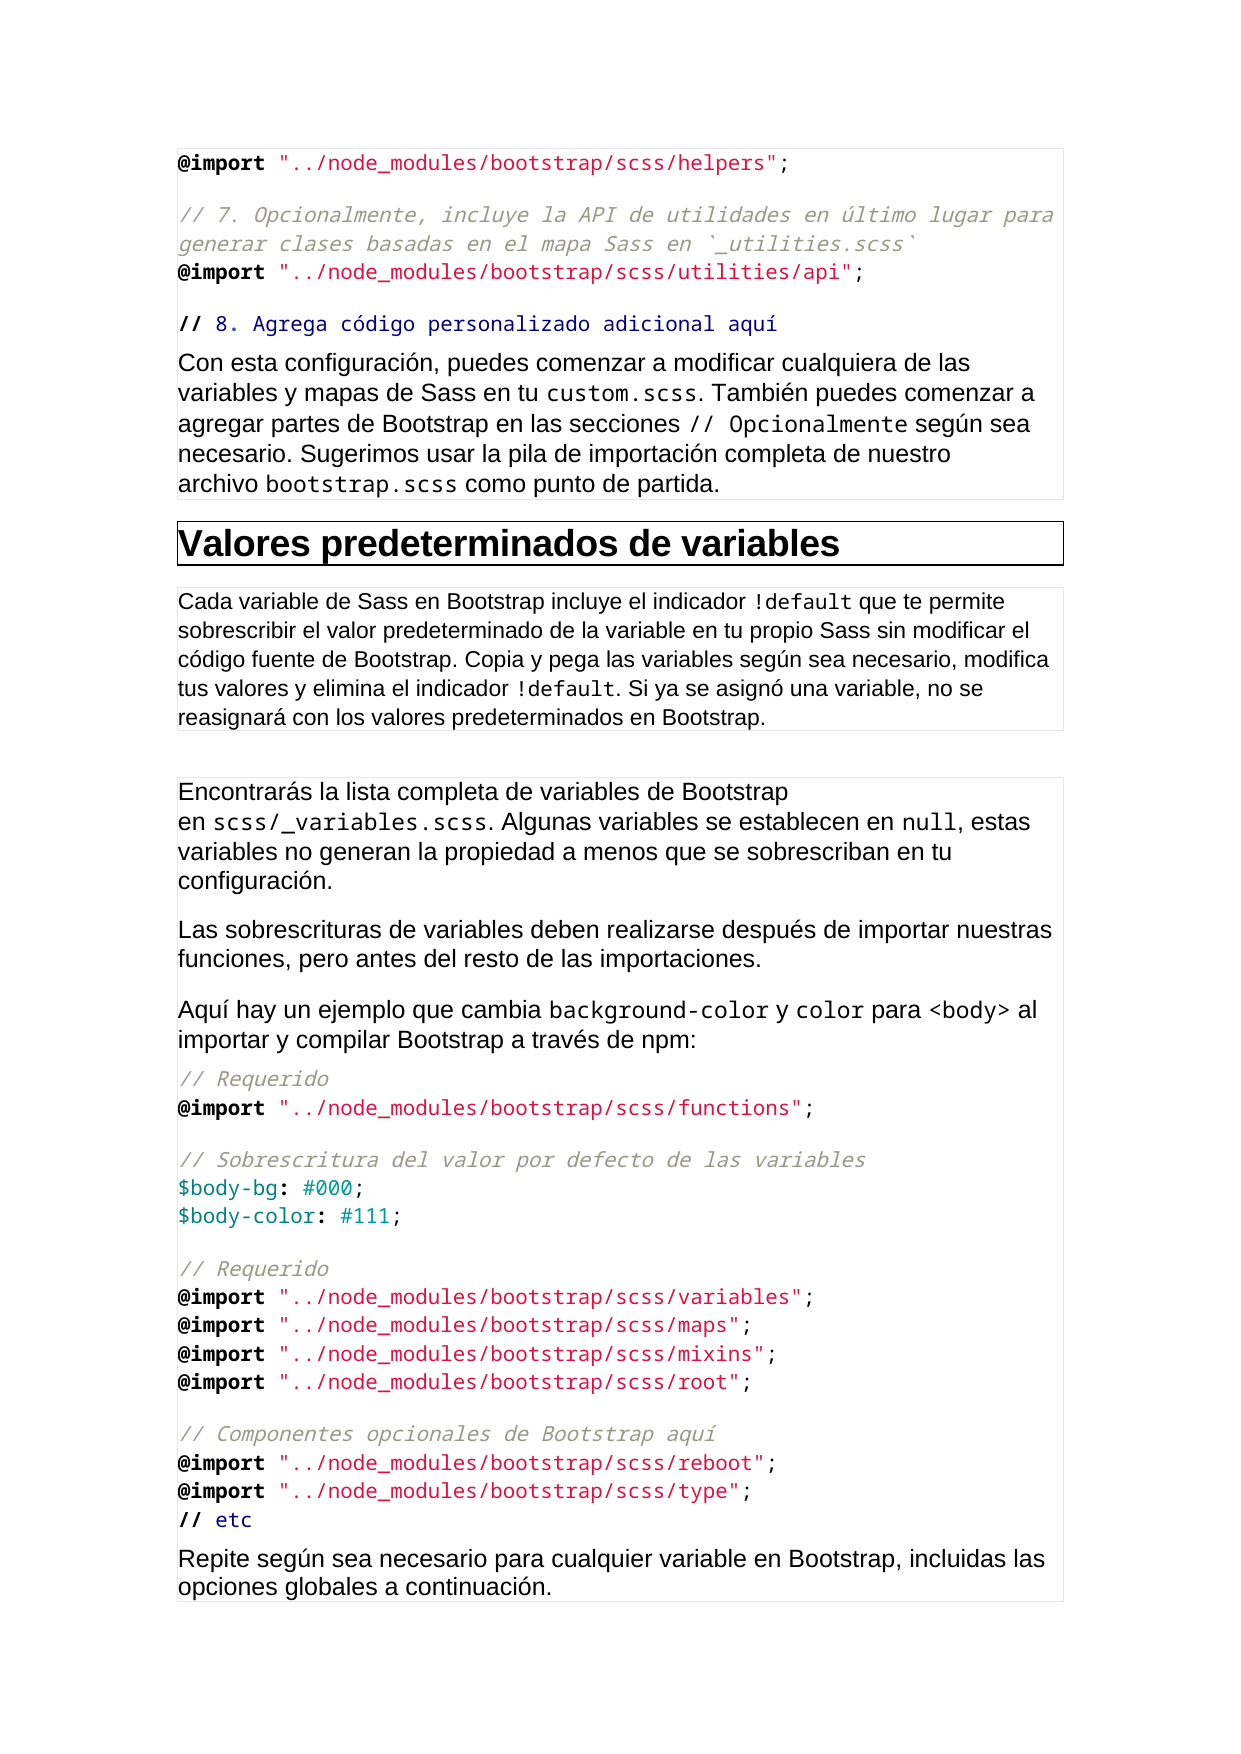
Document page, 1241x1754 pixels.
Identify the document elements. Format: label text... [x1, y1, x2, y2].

text @import "../node_modules/bootstrap/scss/maps"; [178, 1310, 1063, 1338]
text @import "../node_modules/bootstrap/scss/mixins"; [178, 1338, 1063, 1367]
subtitle Valores predeterminados de variables [178, 522, 1063, 564]
text $body-bg: #000; [178, 1173, 1063, 1201]
text // Requerido [178, 1253, 1063, 1282]
text @import "../node_modules/bootstrap/scss/root"; [178, 1367, 1063, 1395]
text $body-color: #111; [178, 1201, 1063, 1229]
text Las sobrescrituras de variables deben realizarse después de importar nuestras funciones, pero antes del resto de las importaciones. [178, 915, 1063, 973]
text // Requerido [178, 1064, 1063, 1092]
text @import "../node_modules/bootstrap/scss/functions"; [178, 1092, 1063, 1121]
text Encontrarás la lista completa de variables de Bootstrap en scss/_variables.scss. Algunas variables se establecen en null, estas variables no generan la propiedad a menos que se sobrescriban en tu configuración. [178, 778, 1063, 894]
text Repite según sea necesario para cualquier variable en Bootstrap, incluidas las opciones globales a continuación. [178, 1543, 1063, 1601]
text @import "../node_modules/bootstrap/scss/utilities/api"; [178, 257, 1063, 285]
text Aquí hay un ejemplo que cambia background-color y color para <body> al importar y compilar Bootstrap a través de npm: [178, 993, 1063, 1054]
text Cada variable de Sass en Bootstrap incluye el indicador !default que te permite sobrescribir el valor predeterminado de la variable en tu propio Sass sin modificar el código fuente de Bootstrap. Copia y pega las variables según sea necesario, modifica tus valores y elimina el indicador !default. Si ya se asignó una variable, no se reasignará con los valores predeterminados en Bootstrap. [178, 588, 1063, 730]
text @import "../node_modules/bootstrap/scss/variables"; [178, 1282, 1063, 1310]
text // etc [178, 1504, 1063, 1533]
text @import "../node_modules/bootstrap/scss/type"; [178, 1476, 1063, 1504]
text // Componentes opcionales de Bootstrap aquí [178, 1419, 1063, 1447]
text @import "../node_modules/bootstrap/scss/reboot"; [178, 1447, 1063, 1476]
text // 7. Opcionalmente, incluye la API de utilidades en último lugar para generar clases basadas en el mapa Sass en `_utilities.scss` [178, 200, 1063, 257]
text @import "../node_modules/bootstrap/scss/helpers"; [178, 149, 1063, 176]
text Con esta configuración, puedes comenzar a modificar cualquiera de las variables y mapas de Sass en tu custom.scss. También puedes comenzar a agregar partes de Bootstrap en las secciones // Opcionalmente según sea necesario. Sugerimos usar la pila de importación completa de nuestro archivo bootstrap.scss como punto de partida. [178, 347, 1063, 499]
text // Sobrescritura del valor por defecto de las variables [178, 1144, 1063, 1173]
text // 8. Agrega código personalizado adicional aquí [178, 309, 1063, 338]
text Advertisement [177, 743, 1063, 765]
